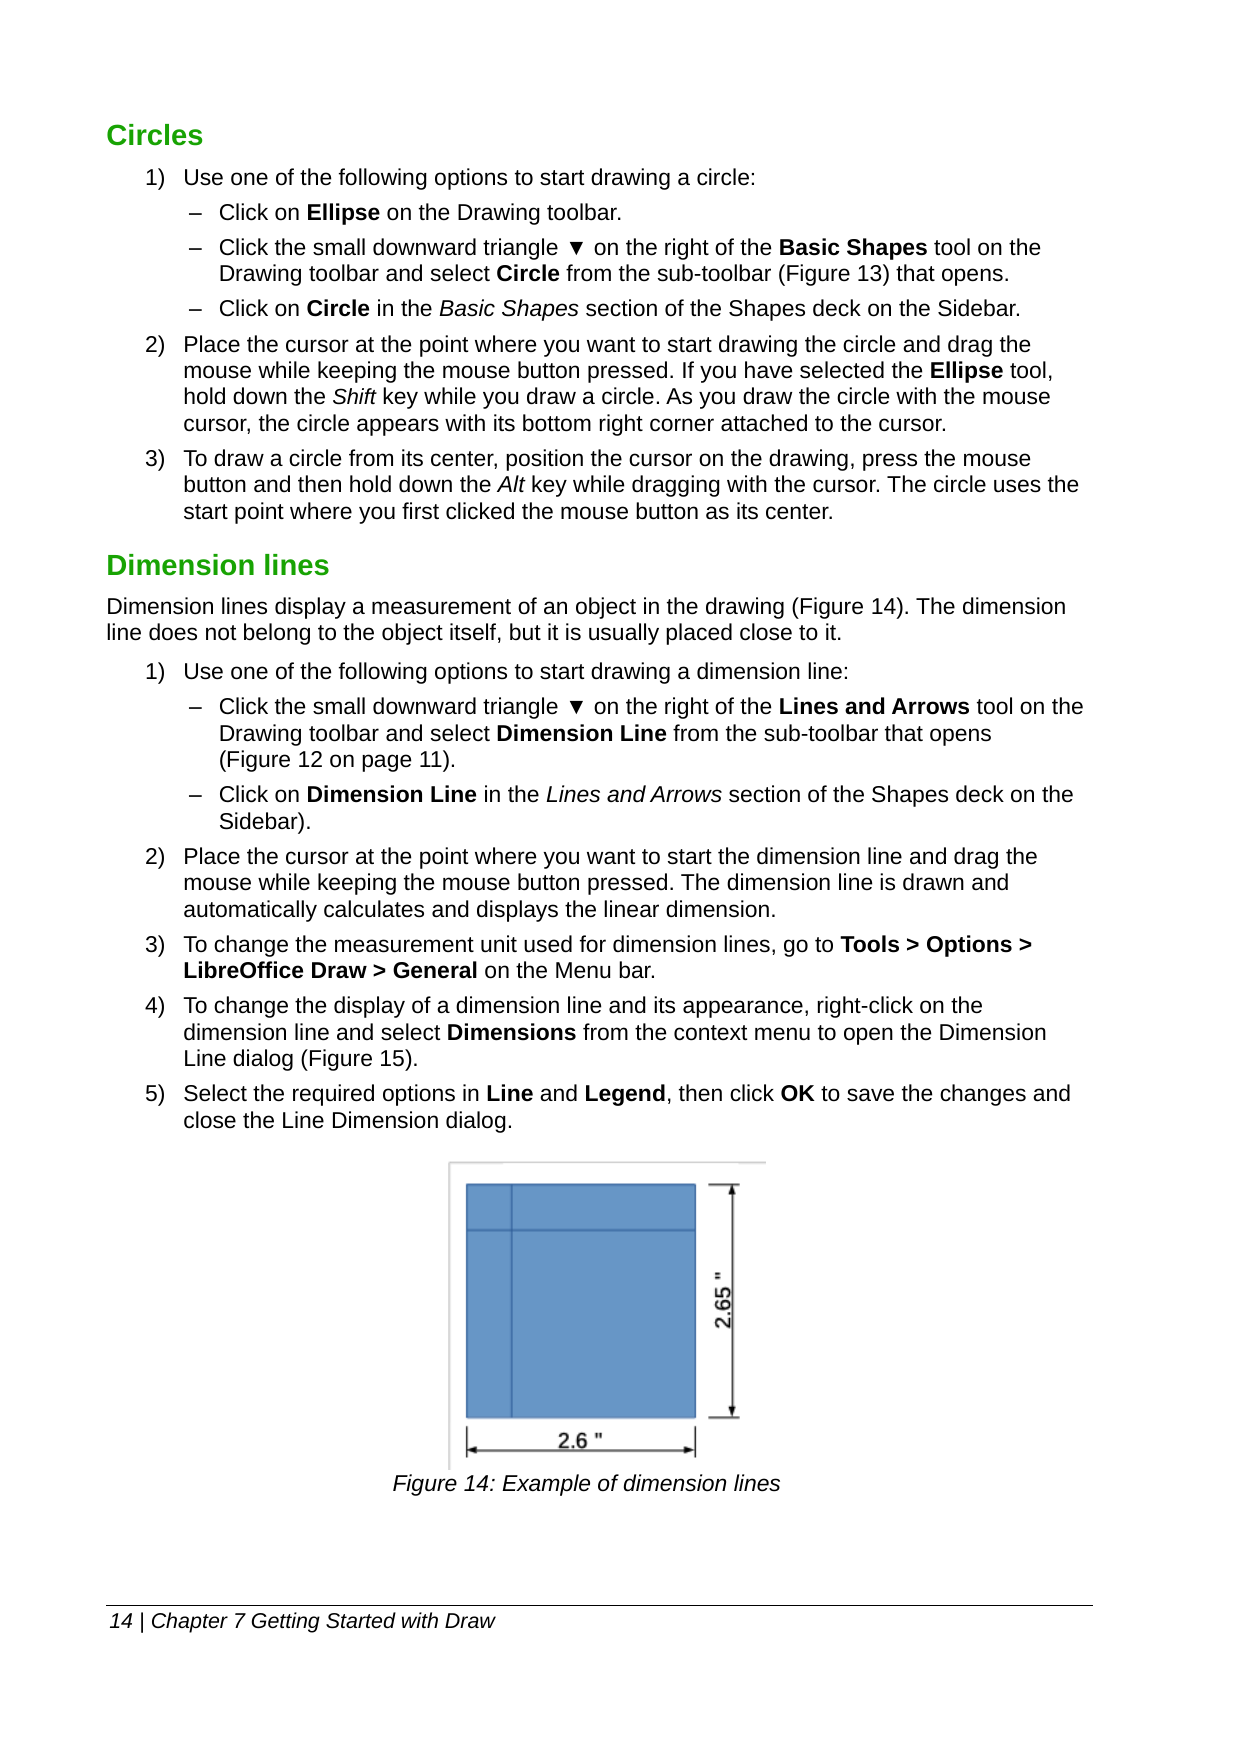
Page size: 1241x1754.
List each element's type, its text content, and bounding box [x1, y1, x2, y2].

list Click the small downward triangle ▼ on the right of the Lines and Arrows tool on the Drawing toolbar and select Dimension Line from the sub-toolbar that opens (Figure 12 on page 11). [189, 693, 1093, 772]
list Click on Circle in the Basic Shapes section of the Shapes deck on the Sidebar. [189, 295, 1093, 322]
list To draw a circle from its center, position the cursor on the drawing, press the mouse button and then hold down the Alt key while dragging with the cursor. The circle uses the start point where you first clicked the mouse button as its center. [165, 445, 1093, 524]
list Select the required options in Line and Legend, then click OK to save the changes and close the Line Dimension dialog. [165, 1080, 1093, 1133]
list Place the cursor at the point where you want to start drawing the circle and drag the mouse while keeping the mouse button pressed. If you have selected the Ellipse tool, hold down the Shift key while you draw a circle. As you draw the circle with the mouse cursor, the circle appears with its bottom right corner attached to the cursor. [165, 331, 1093, 436]
list Click on Ellipse on the Drawing toolbar. [189, 199, 1093, 225]
list To change the display of a dimension line and its appearance, right-click on the dimension line and select Dimensions from the context menu to open the Dimension Line dialog (Figure 15). [165, 992, 1093, 1071]
list Click the small downward triangle ▼ on the right of the Basic Shapes tool on the Drawing toolbar and select Circle from the sub-toolbar (Figure 13) that opens. [189, 234, 1093, 287]
subtitle Dimension lines [106, 548, 1093, 581]
text Dimension lines display a measurement of an object in the drawing (Figure 14). The dimension line does not belong to the object itself, but it is usually placed close to it. [106, 593, 1093, 646]
text Figure 14: Example of dimension lines [392, 1145, 807, 1496]
list Use one of the following options to start drawing a dimension line: [165, 658, 1093, 684]
picture [432, 1145, 766, 1470]
list Place the cursor at the point where you want to start the dimension line and drag the mouse while keeping the mouse button pressed. The dimension line is drawn and automatically calculates and displays the linear dimension. [165, 843, 1093, 922]
subtitle Circles [106, 118, 1093, 152]
list Use one of the following options to start drawing a circle: [165, 163, 1093, 190]
list To change the measurement unit used for dimension lines, go to Tools > Options > LibreOffice Draw > General on the Menu bar. [165, 931, 1093, 983]
list Click on Dimension Line in the Lines and Arrows section of the Shapes deck on the Sidebar). [189, 781, 1093, 834]
